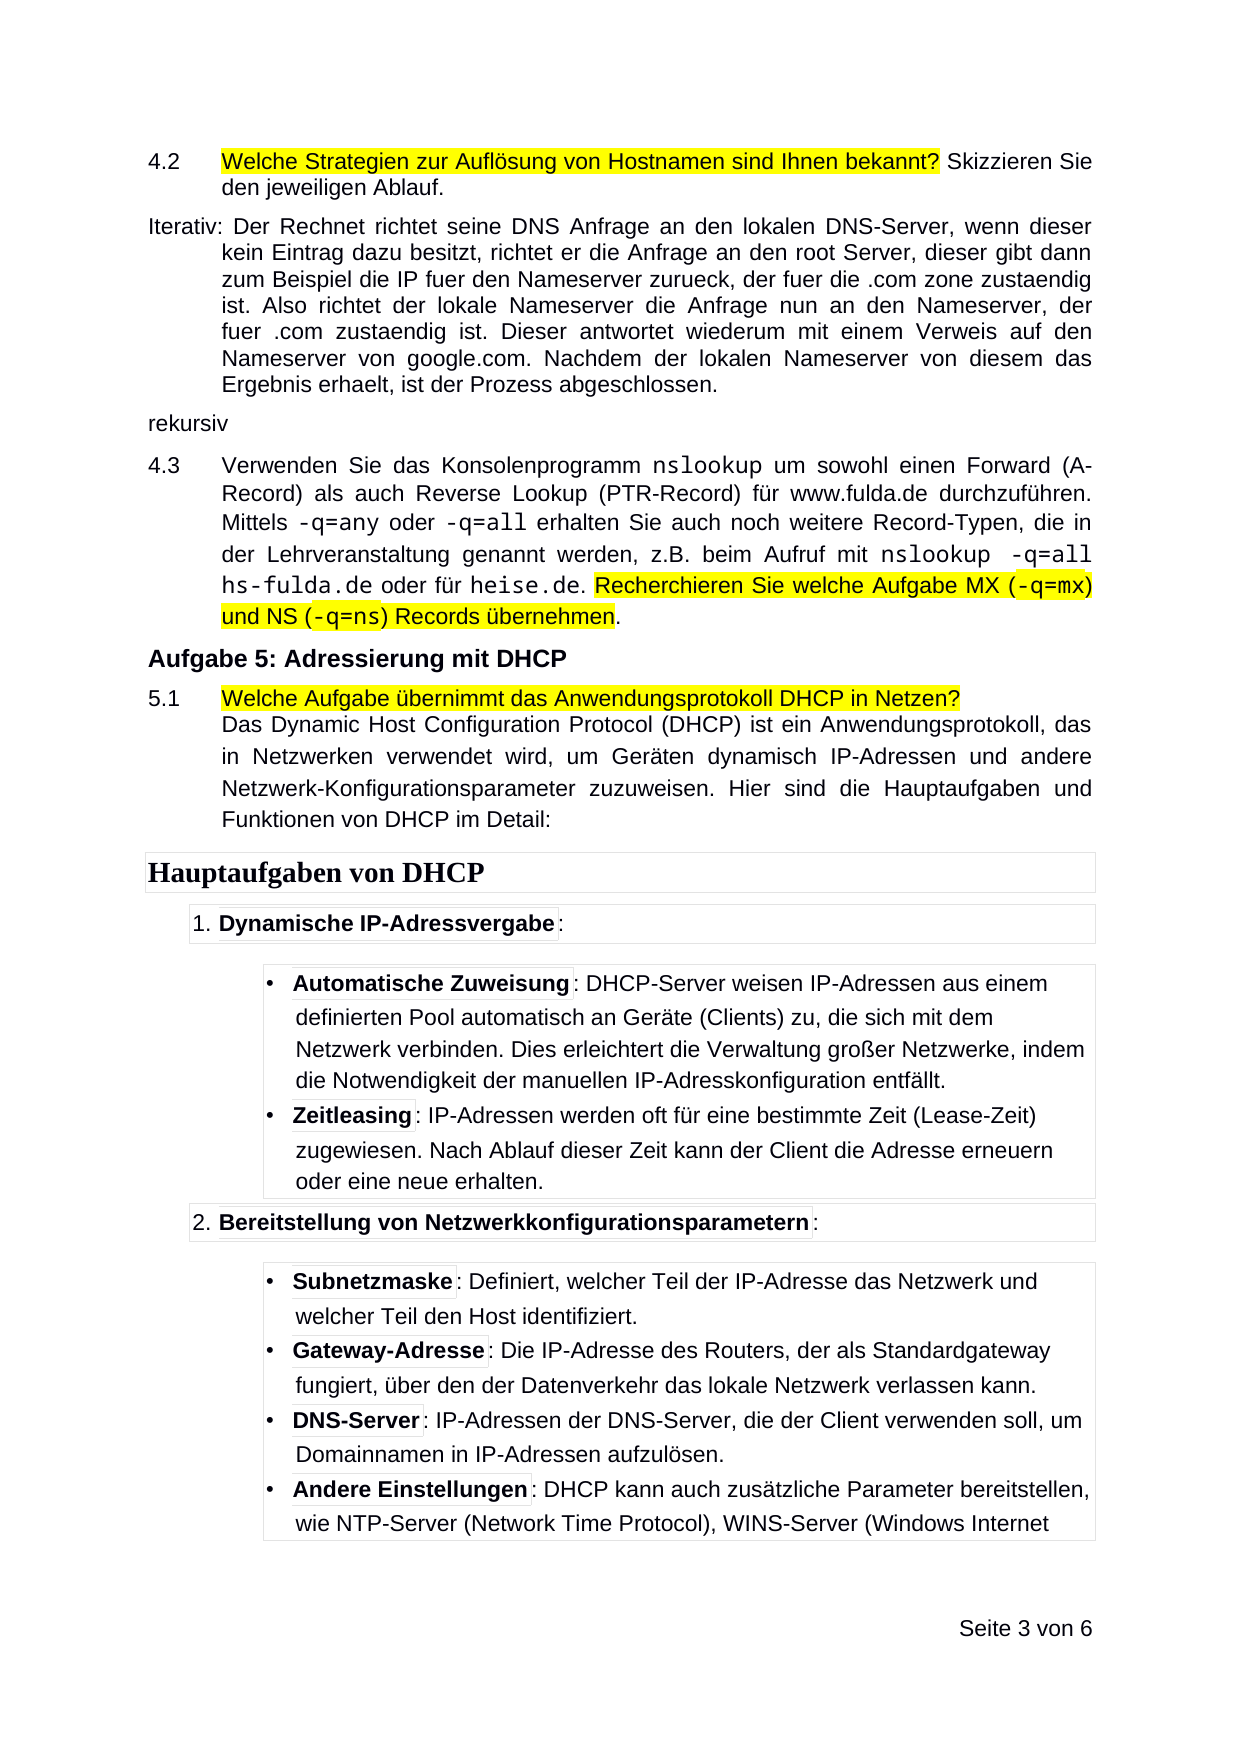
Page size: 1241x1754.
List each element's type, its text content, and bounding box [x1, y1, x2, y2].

list Bereitstellung von Netzwerkkonfigurationsparametern: [190, 1204, 1095, 1241]
text 5.1 Welche Aufgabe übernimmt das Anwendungsprotokoll DHCP in Netzen? [148, 685, 1093, 711]
text Das Dynamic Host Configuration Protocol (DHCP) ist ein Anwendungsprotokoll, das in Netzwerken verwendet wird, um Geräten dynamisch IP-Adressen und andere Netzwerk-Konfigurationsparameter zuzuweisen. Hier sind die Hauptaufgaben und Funktionen von DHCP im Detail: [148, 711, 1093, 832]
list Dynamische IP-Adressvergabe: [190, 905, 1095, 943]
list Zeitleasing: IP-Adressen werden oft für eine bestimmte Zeit (Lease-Zeit) zugewiesen. Nach Ablauf dieser Zeit kann der Client die Adresse erneuern oder eine neue erhalten. [264, 1096, 1095, 1198]
text Iterativ: Der Rechnet richtet seine DNS Anfrage an den lokalen DNS-Server, wenn dieser kein Eintrag dazu besitzt, richtet er die Anfrage an den root Server, dieser gibt dann zum Beispiel die IP fuer den Nameserver zurueck, der fuer die .com zone zustaendig ist. Also richtet der lokale Nameserver die Anfrage nun an den Nameserver, der fuer .com zustaendig ist. Dieser antwortet wiederum mit einem Verweis auf den Nameserver von google.com. Nachdem der lokalen Nameserver von diesem das Ergebnis erhaelt, ist der Prozess abgeschlossen. [148, 213, 1093, 397]
subtitle Hauptaufgaben von DHCP [146, 853, 1095, 892]
list Automatische Zuweisung: DHCP-Server weisen IP-Adressen aus einem definierten Pool automatisch an Geräte (Clients) zu, die sich mit dem Netzwerk verbinden. Dies erleichtert die Verwaltung großer Netzwerke, indem die Notwendigkeit der manuellen IP-Adresskonfiguration entfällt. [264, 965, 1095, 1094]
list Andere Einstellungen: DHCP kann auch zusätzliche Parameter bereitstellen, wie NTP-Server (Network Time Protocol), WINS-Server (Windows Internet [264, 1470, 1095, 1540]
list DNS-Server: IP-Adressen der DNS-Server, die der Client verwenden soll, um Domainnamen in IP-Adressen aufzulösen. [264, 1401, 1095, 1468]
text 4.2 Welche Strategien zur Auflösung von Hostnamen sind Ihnen bekannt? Skizzieren Sie den jeweiligen Ablauf. [148, 148, 1093, 200]
text Aufgabe 5: Adressierung mit DHCP [148, 644, 1093, 672]
list Subnetzmaske: Definiert, welcher Teil der IP-Adresse das Netzwerk und welcher Teil den Host identifiziert. [264, 1263, 1095, 1329]
text 4.3 Verwenden Sie das Konsolenprogramm nslookup um sowohl einen Forward (A-Record) als auch Reverse Lookup (PTR-Record) für www.fulda.de durchzuführen. Mittels -q=any oder -q=all erhalten Sie auch noch weitere Record-Typen, die in der Lehrveranstaltung genannt werden, z.B. beim Aufruf mit nslookup -q=all hs-fulda.de oder für heise.de. Recherchieren Sie welche Aufgabe MX (-q=mx) und NS (-q=ns) Records übernehmen. [148, 449, 1093, 631]
text rekursiv [148, 410, 1093, 436]
list Gateway-Adresse: Die IP-Adresse des Routers, der als Standardgateway fungiert, über den der Datenverkehr das lokale Netzwerk verlassen kann. [264, 1331, 1095, 1398]
